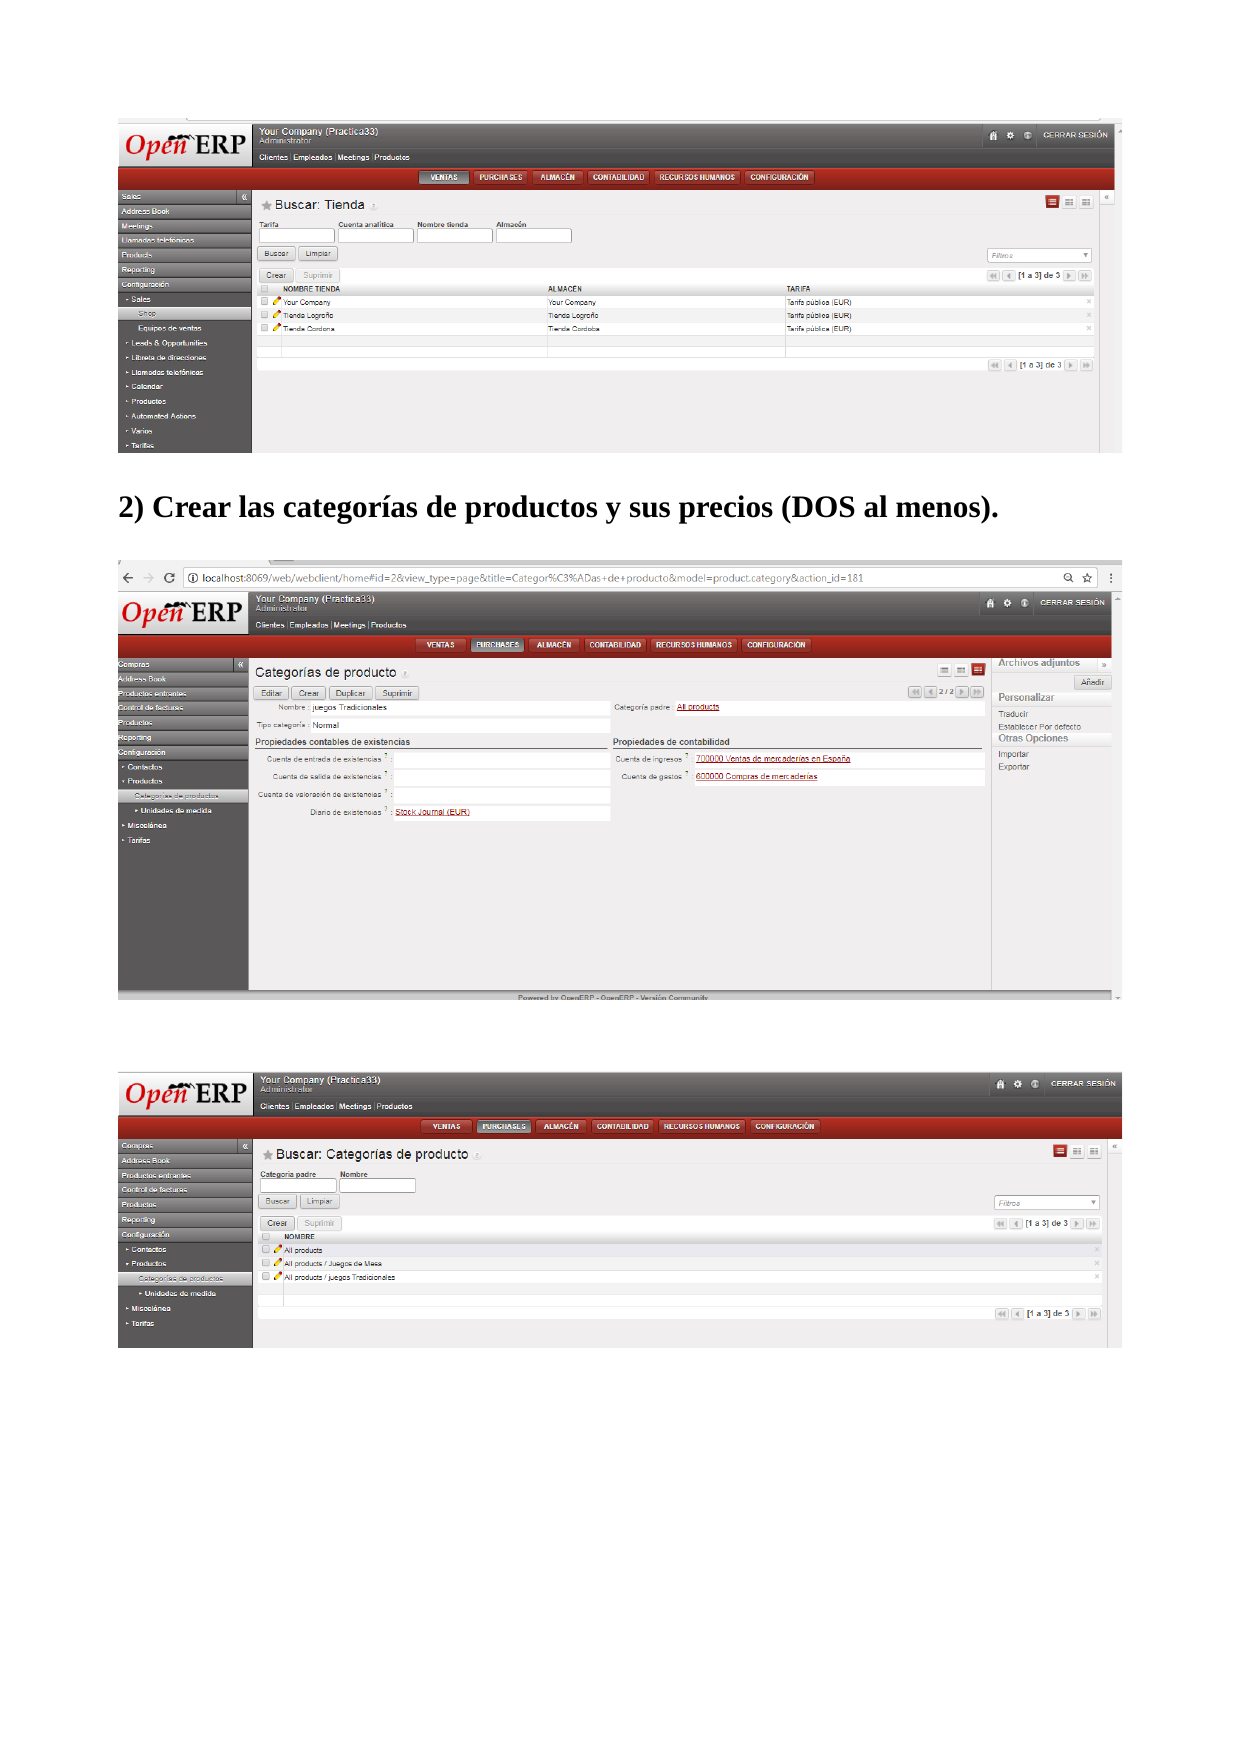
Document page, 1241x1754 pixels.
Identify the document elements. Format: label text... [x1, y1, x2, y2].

picture [118, 560, 1123, 1000]
picture [118, 1071, 1123, 1348]
picture [118, 118, 1123, 453]
text 2) Crear las categorías de productos y sus precios (DOS al menos). [118, 488, 1122, 524]
